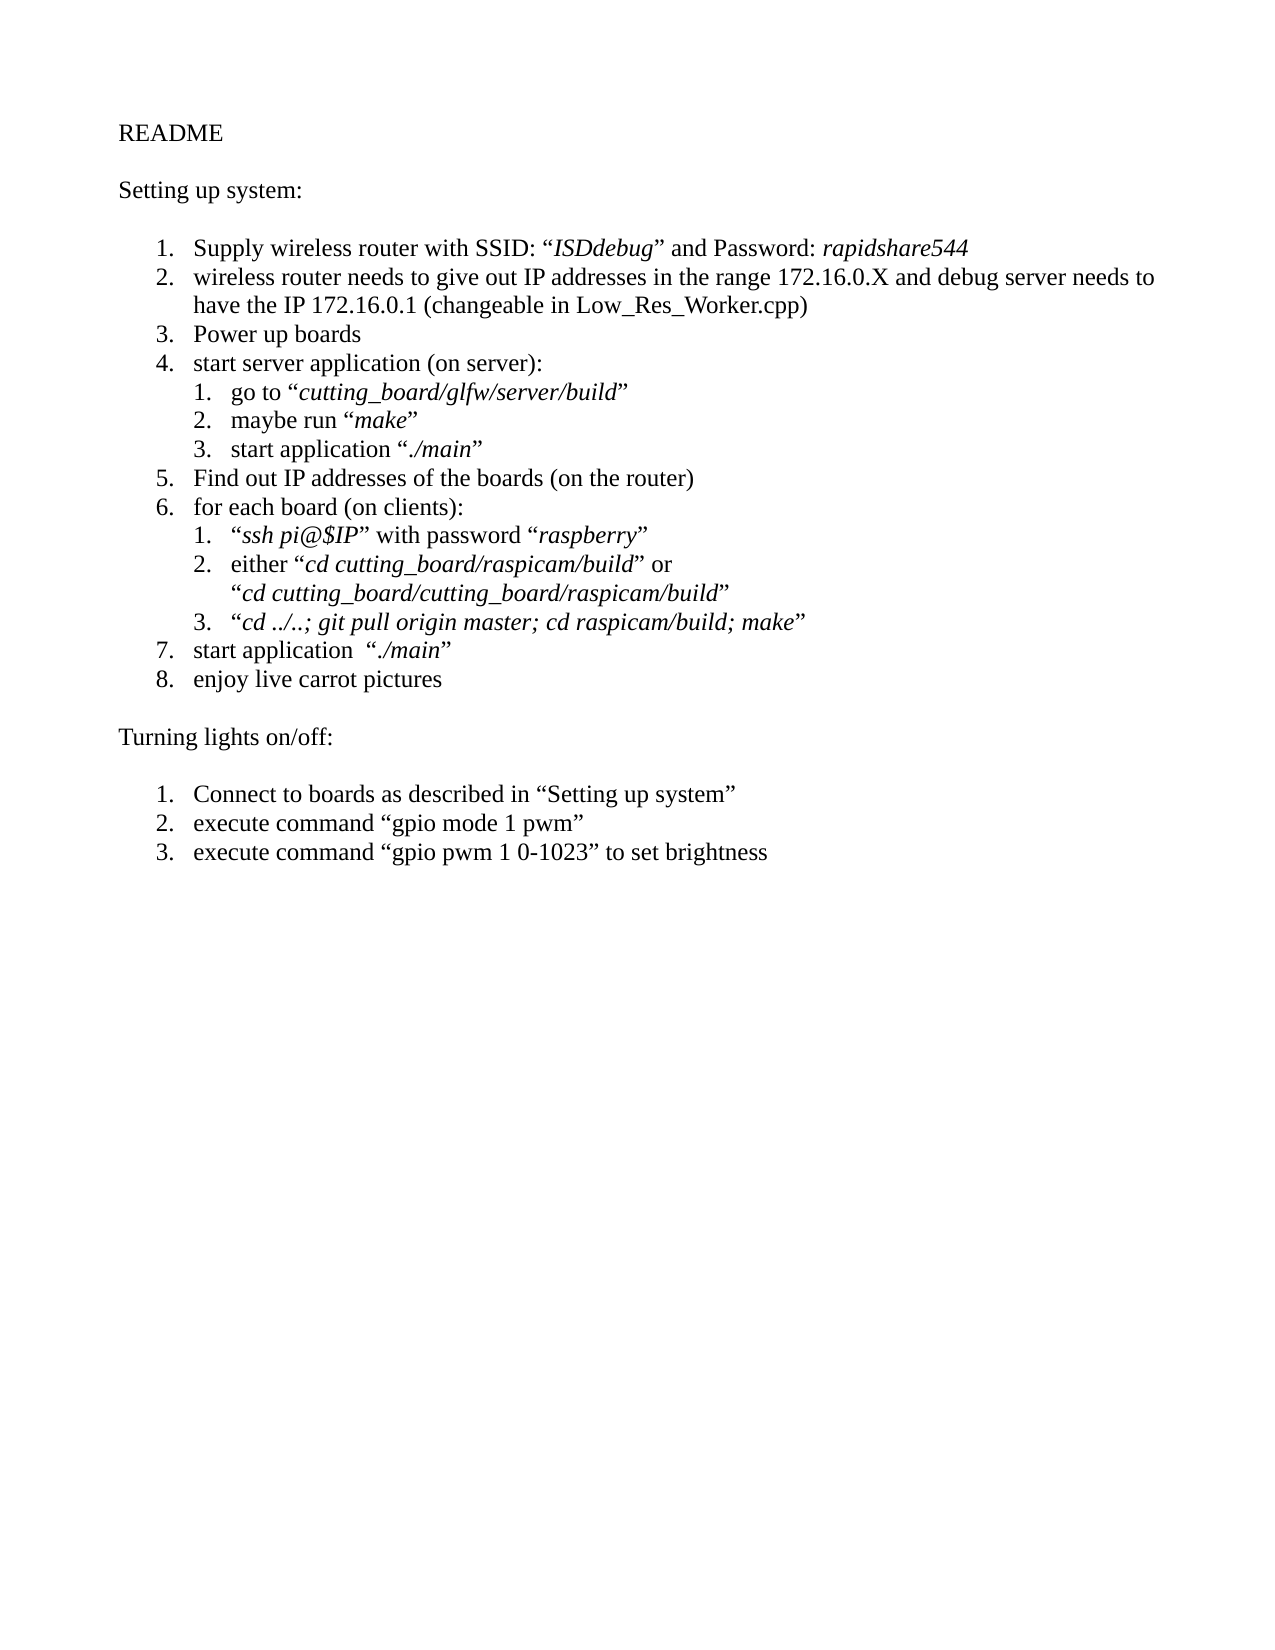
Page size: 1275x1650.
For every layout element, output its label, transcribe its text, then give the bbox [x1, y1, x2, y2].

list for each board (on clients): [156, 492, 1157, 521]
list maybe run “make” [193, 406, 1157, 434]
list enjoy live carrot pictures [156, 664, 1157, 693]
list wireless router needs to give out IP addresses in the range 172.16.0.X and debug server needs to have the IP 172.16.0.1 (changeable in Low_Res_Worker.cpp) [156, 262, 1157, 319]
list Connect to boards as described in “Setting up system” [156, 779, 1157, 808]
list execute command “gpio mode 1 pwm” [156, 808, 1157, 837]
text Turning lights on/off: [118, 722, 1157, 751]
text README [118, 118, 1157, 147]
list start server application (on server): [156, 348, 1157, 377]
list Find out IP addresses of the boards (on the router) [156, 463, 1157, 492]
text Setting up system: [118, 176, 1157, 204]
list go to “cutting_board/glfw/server/build” [193, 377, 1157, 406]
list Supply wireless router with SSID: “ISDdebug” and Password: rapidshare544 [156, 233, 1157, 262]
list Power up boards [156, 319, 1157, 348]
list start application “./main” [193, 434, 1157, 463]
list either “cd cutting_board/raspicam/build” or “cd cutting_board/cutting_board/raspicam/build” [193, 549, 1157, 607]
list start application “./main” [156, 636, 1157, 664]
list “ssh pi@$IP” with password “raspberry” [193, 521, 1157, 549]
list execute command “gpio pwm 1 0-1023” to set brightness [156, 837, 1157, 866]
list “cd ../..; git pull origin master; cd raspicam/build; make” [193, 607, 1157, 636]
